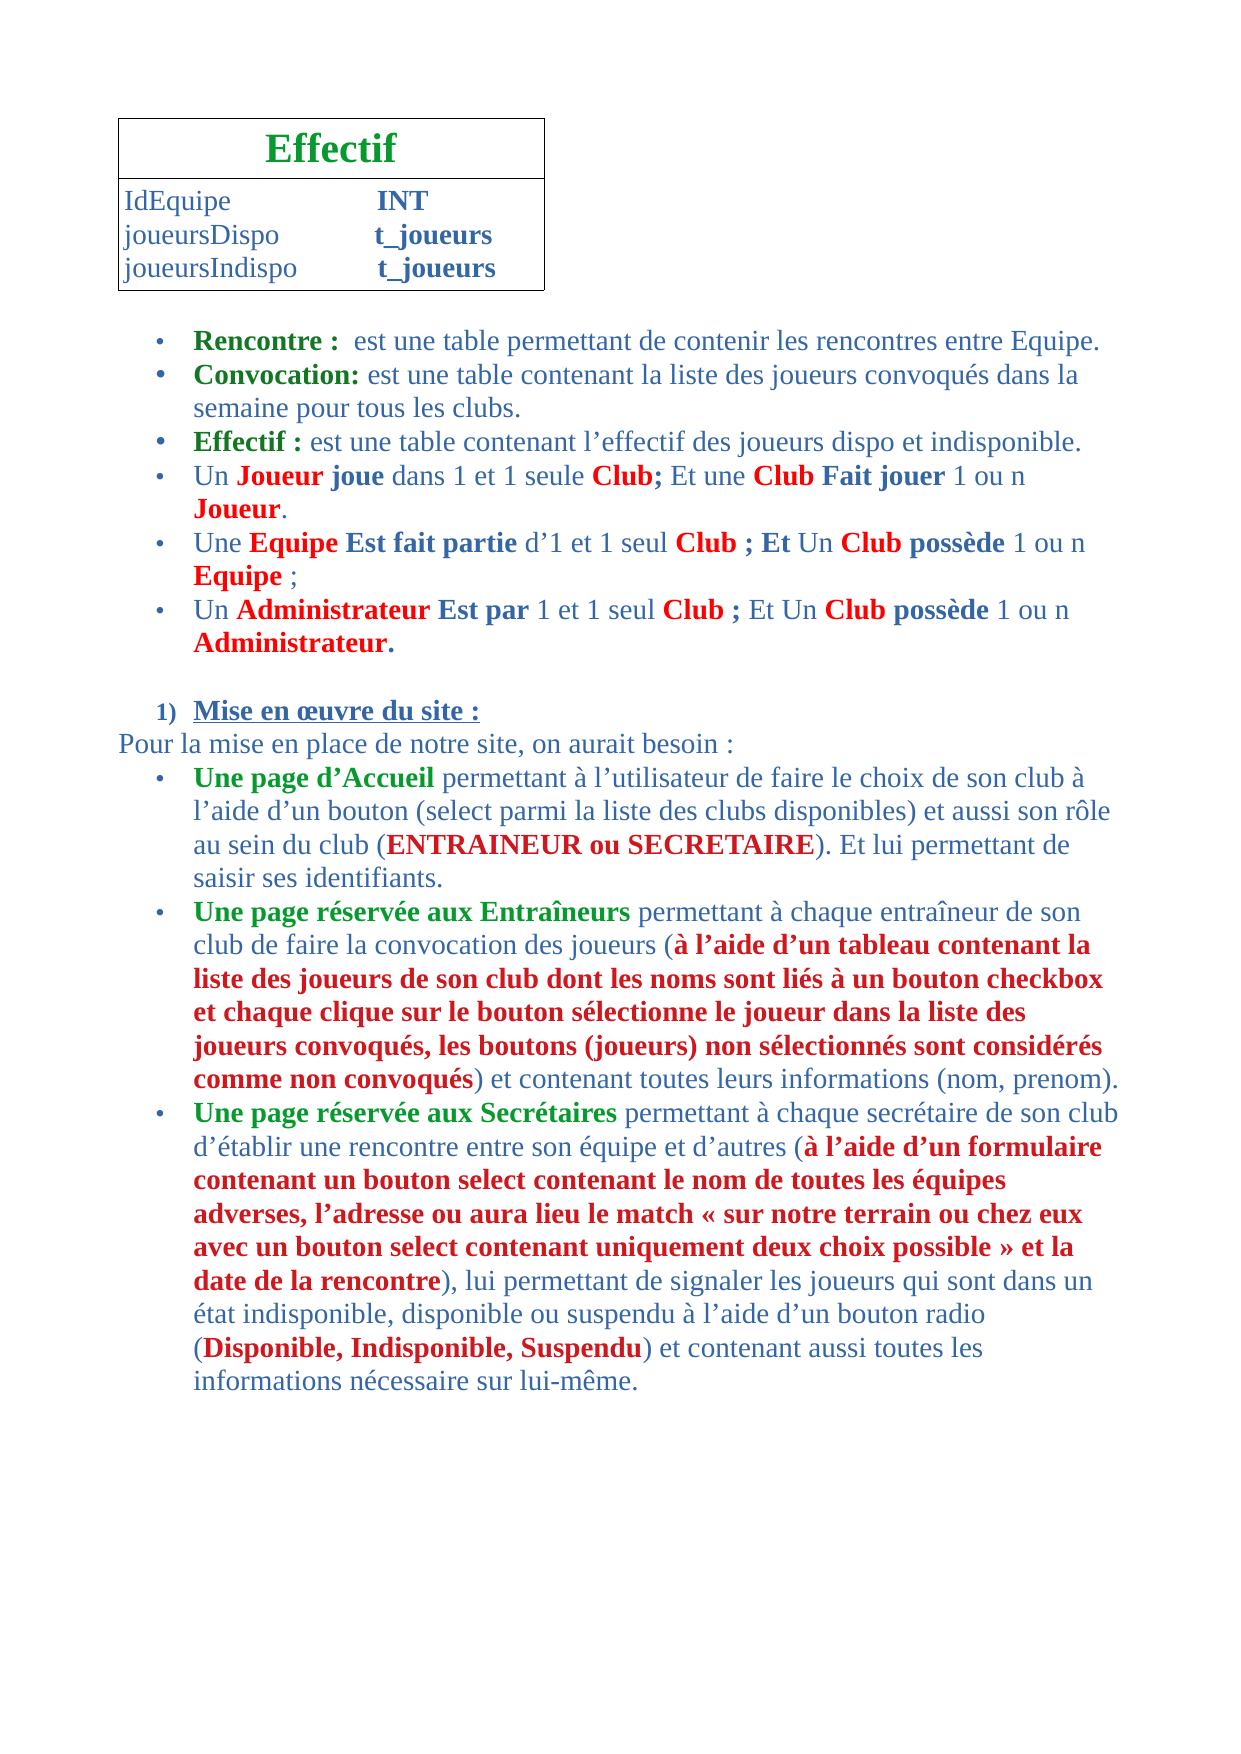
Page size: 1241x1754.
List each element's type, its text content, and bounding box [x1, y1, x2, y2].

list Une page réservée aux Entraîneurs permettant à chaque entraîneur de son club de faire la convocation des joueurs (à l’aide d’un tableau contenant la liste des joueurs de son club dont les noms sont liés à un bouton checkbox et chaque clique sur le bouton sélectionne le joueur dans la liste des joueurs convoqués, les boutons (joueurs) non sélectionnés sont considérés comme non convoqués) et contenant toutes leurs informations (nom, prenom). [156, 894, 1122, 1095]
list Convocation: est une table contenant la liste des joueurs convoqués dans la semaine pour tous les clubs. [156, 357, 1122, 424]
table_header Effectif [119, 119, 544, 178]
text Pour la mise en place de notre site, on aurait besoin : [118, 726, 1122, 760]
list Rencontre : est une table permettant de contenir les rencontres entre Equipe. [156, 323, 1122, 357]
list Une page réservée aux Secrétaires permettant à chaque secrétaire de son club d’établir une rencontre entre son équipe et d’autres (à l’aide d’un formulaire contenant un bouton select contenant le nom de toutes les équipes adverses, l’adresse ou aura lieu le match « sur notre terrain ou chez eux avec un bouton select contenant uniquement deux choix possible » et la date de la rencontre), lui permettant de signaler les joueurs qui sont dans un état indisponible, disponible ou suspendu à l’aide d’un bouton radio (Disponible, Indisponible, Suspendu) et contenant aussi toutes les informations nécessaire sur lui-même. [156, 1095, 1122, 1397]
table_cell IdEquipe INT joueursDispo t_joueurs joueursIndispo t_joueurs [119, 179, 544, 290]
list Effectif : est une table contenant l’effectif des joueurs dispo et indisponible. [156, 424, 1122, 458]
list Un Administrateur Est par 1 et 1 seul Club ; Et Un Club possède 1 ou n Administrateur. [156, 592, 1122, 659]
list Un Joueur joue dans 1 et 1 seule Club; Et une Club Fait jouer 1 ou n Joueur. [156, 458, 1122, 525]
list Une Equipe Est fait partie d’1 et 1 seul Club ; Et Un Club possède 1 ou n Equipe ; [156, 525, 1122, 592]
list Mise en œuvre du site : [156, 693, 1122, 726]
list Une page d’Accueil permettant à l’utilisateur de faire le choix de son club à l’aide d’un bouton (select parmi la liste des clubs disponibles) et aussi son rôle au sein du club (ENTRAINEUR ou SECRETAIRE). Et lui permettant de saisir ses identifiants. [156, 760, 1122, 894]
